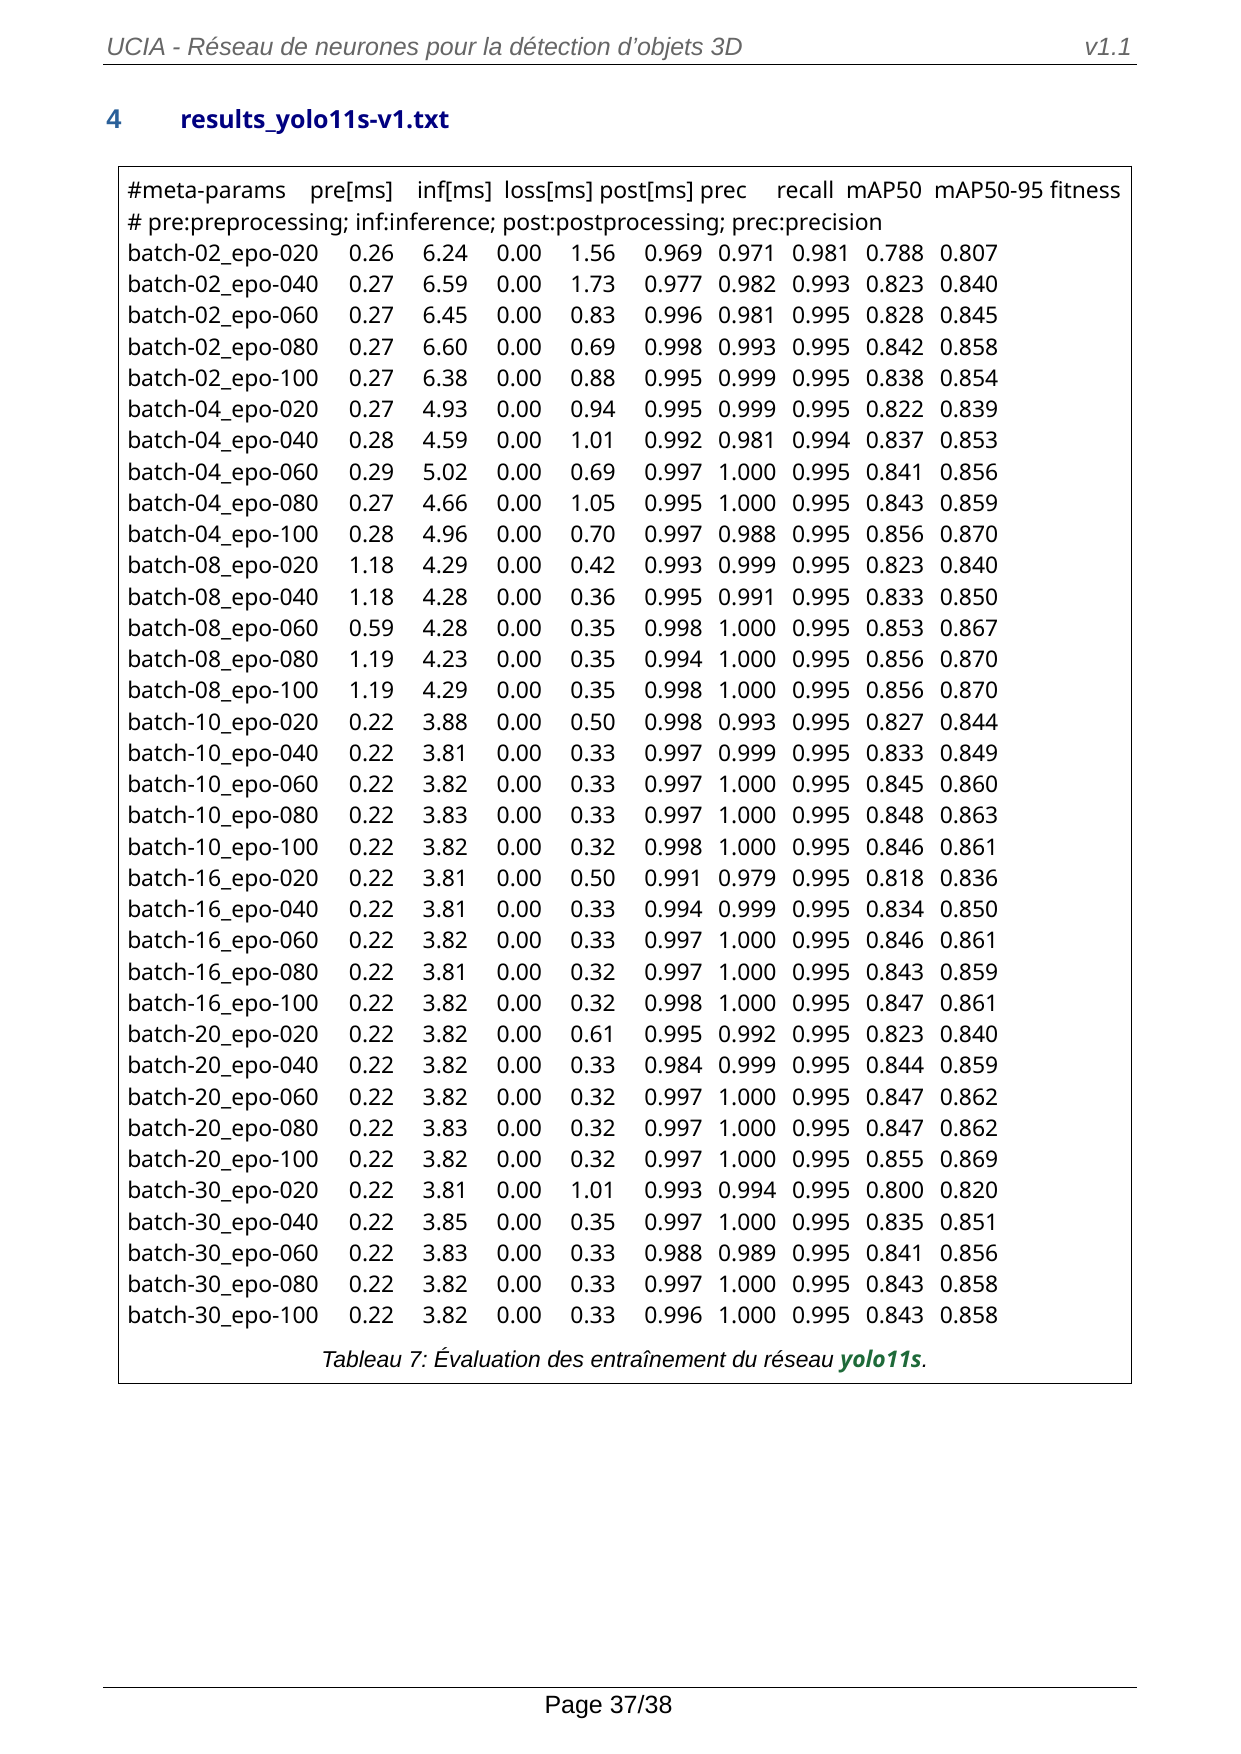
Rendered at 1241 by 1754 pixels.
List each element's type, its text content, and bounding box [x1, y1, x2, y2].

text batch-08_epo-040 1.18 4.28 0.00 0.36 0.995 0.991 0.995 0.833 0.850 [127, 581, 1122, 612]
text batch-08_epo-100 1.19 4.29 0.00 0.35 0.998 1.000 0.995 0.856 0.870 [127, 674, 1122, 706]
text batch-10_epo-020 0.22 3.88 0.00 0.50 0.998 0.993 0.995 0.827 0.844 [127, 706, 1122, 737]
text batch-20_epo-020 0.22 3.82 0.00 0.61 0.995 0.992 0.995 0.823 0.840 [127, 1018, 1122, 1049]
text batch-10_epo-060 0.22 3.82 0.00 0.33 0.997 1.000 0.995 0.845 0.860 [127, 768, 1122, 799]
text batch-04_epo-100 0.28 4.96 0.00 0.70 0.997 0.988 0.995 0.856 0.870 [127, 518, 1122, 549]
text batch-04_epo-020 0.27 4.93 0.00 0.94 0.995 0.999 0.995 0.822 0.839 [127, 393, 1122, 424]
text batch-04_epo-060 0.29 5.02 0.00 0.69 0.997 1.000 0.995 0.841 0.856 [127, 456, 1122, 487]
text batch-30_epo-060 0.22 3.83 0.00 0.33 0.988 0.989 0.995 0.841 0.856 [127, 1237, 1122, 1268]
text batch-02_epo-060 0.27 6.45 0.00 0.83 0.996 0.981 0.995 0.828 0.845 [127, 299, 1122, 331]
text batch-20_epo-080 0.22 3.83 0.00 0.32 0.997 1.000 0.995 0.847 0.862 [127, 1112, 1122, 1143]
text batch-30_epo-020 0.22 3.81 0.00 1.01 0.993 0.994 0.995 0.800 0.820 [127, 1174, 1122, 1206]
text batch-20_epo-060 0.22 3.82 0.00 0.32 0.997 1.000 0.995 0.847 0.862 [127, 1081, 1122, 1112]
text batch-08_epo-020 1.18 4.29 0.00 0.42 0.993 0.999 0.995 0.823 0.840 [127, 549, 1122, 581]
subtitle results_yolo11s-v1.txt [106, 102, 1134, 136]
text batch-10_epo-100 0.22 3.82 0.00 0.32 0.998 1.000 0.995 0.846 0.861 [127, 831, 1122, 862]
text batch-16_epo-020 0.22 3.81 0.00 0.50 0.991 0.979 0.995 0.818 0.836 [127, 862, 1122, 893]
text batch-30_epo-100 0.22 3.82 0.00 0.33 0.996 1.000 0.995 0.843 0.858 [127, 1299, 1122, 1331]
text Tableau 7: Évaluation des entraînement du réseau yolo11s. [127, 1343, 1122, 1374]
text batch-02_epo-040 0.27 6.59 0.00 1.73 0.977 0.982 0.993 0.823 0.840 [127, 268, 1122, 299]
text batch-16_epo-040 0.22 3.81 0.00 0.33 0.994 0.999 0.995 0.834 0.850 [127, 893, 1122, 924]
text batch-04_epo-080 0.27 4.66 0.00 1.05 0.995 1.000 0.995 0.843 0.859 [127, 487, 1122, 518]
text batch-02_epo-020 0.26 6.24 0.00 1.56 0.969 0.971 0.981 0.788 0.807 [127, 237, 1122, 268]
text batch-10_epo-040 0.22 3.81 0.00 0.33 0.997 0.999 0.995 0.833 0.849 [127, 737, 1122, 768]
text # pre:preprocessing; inf:inference; post:postprocessing; prec:precision [127, 206, 1122, 237]
text batch-08_epo-080 1.19 4.23 0.00 0.35 0.994 1.000 0.995 0.856 0.870 [127, 643, 1122, 674]
text batch-02_epo-100 0.27 6.38 0.00 0.88 0.995 0.999 0.995 0.838 0.854 [127, 362, 1122, 393]
text batch-30_epo-080 0.22 3.82 0.00 0.33 0.997 1.000 0.995 0.843 0.858 [127, 1268, 1122, 1299]
text batch-16_epo-080 0.22 3.81 0.00 0.32 0.997 1.000 0.995 0.843 0.859 [127, 956, 1122, 987]
text #meta-params pre[ms] inf[ms] loss[ms] post[ms] prec recall mAP50 mAP50-95 fitness [127, 174, 1122, 206]
text batch-20_epo-100 0.22 3.82 0.00 0.32 0.997 1.000 0.995 0.855 0.869 [127, 1143, 1122, 1174]
text batch-08_epo-060 0.59 4.28 0.00 0.35 0.998 1.000 0.995 0.853 0.867 [127, 612, 1122, 643]
text batch-10_epo-080 0.22 3.83 0.00 0.33 0.997 1.000 0.995 0.848 0.863 [127, 799, 1122, 831]
text batch-16_epo-100 0.22 3.82 0.00 0.32 0.998 1.000 0.995 0.847 0.861 [127, 987, 1122, 1018]
text batch-20_epo-040 0.22 3.82 0.00 0.33 0.984 0.999 0.995 0.844 0.859 [127, 1049, 1122, 1081]
text batch-16_epo-060 0.22 3.82 0.00 0.33 0.997 1.000 0.995 0.846 0.861 [127, 924, 1122, 956]
text batch-30_epo-040 0.22 3.85 0.00 0.35 0.997 1.000 0.995 0.835 0.851 [127, 1206, 1122, 1237]
text batch-04_epo-040 0.28 4.59 0.00 1.01 0.992 0.981 0.994 0.837 0.853 [127, 424, 1122, 456]
text batch-02_epo-080 0.27 6.60 0.00 0.69 0.998 0.993 0.995 0.842 0.858 [127, 331, 1122, 362]
